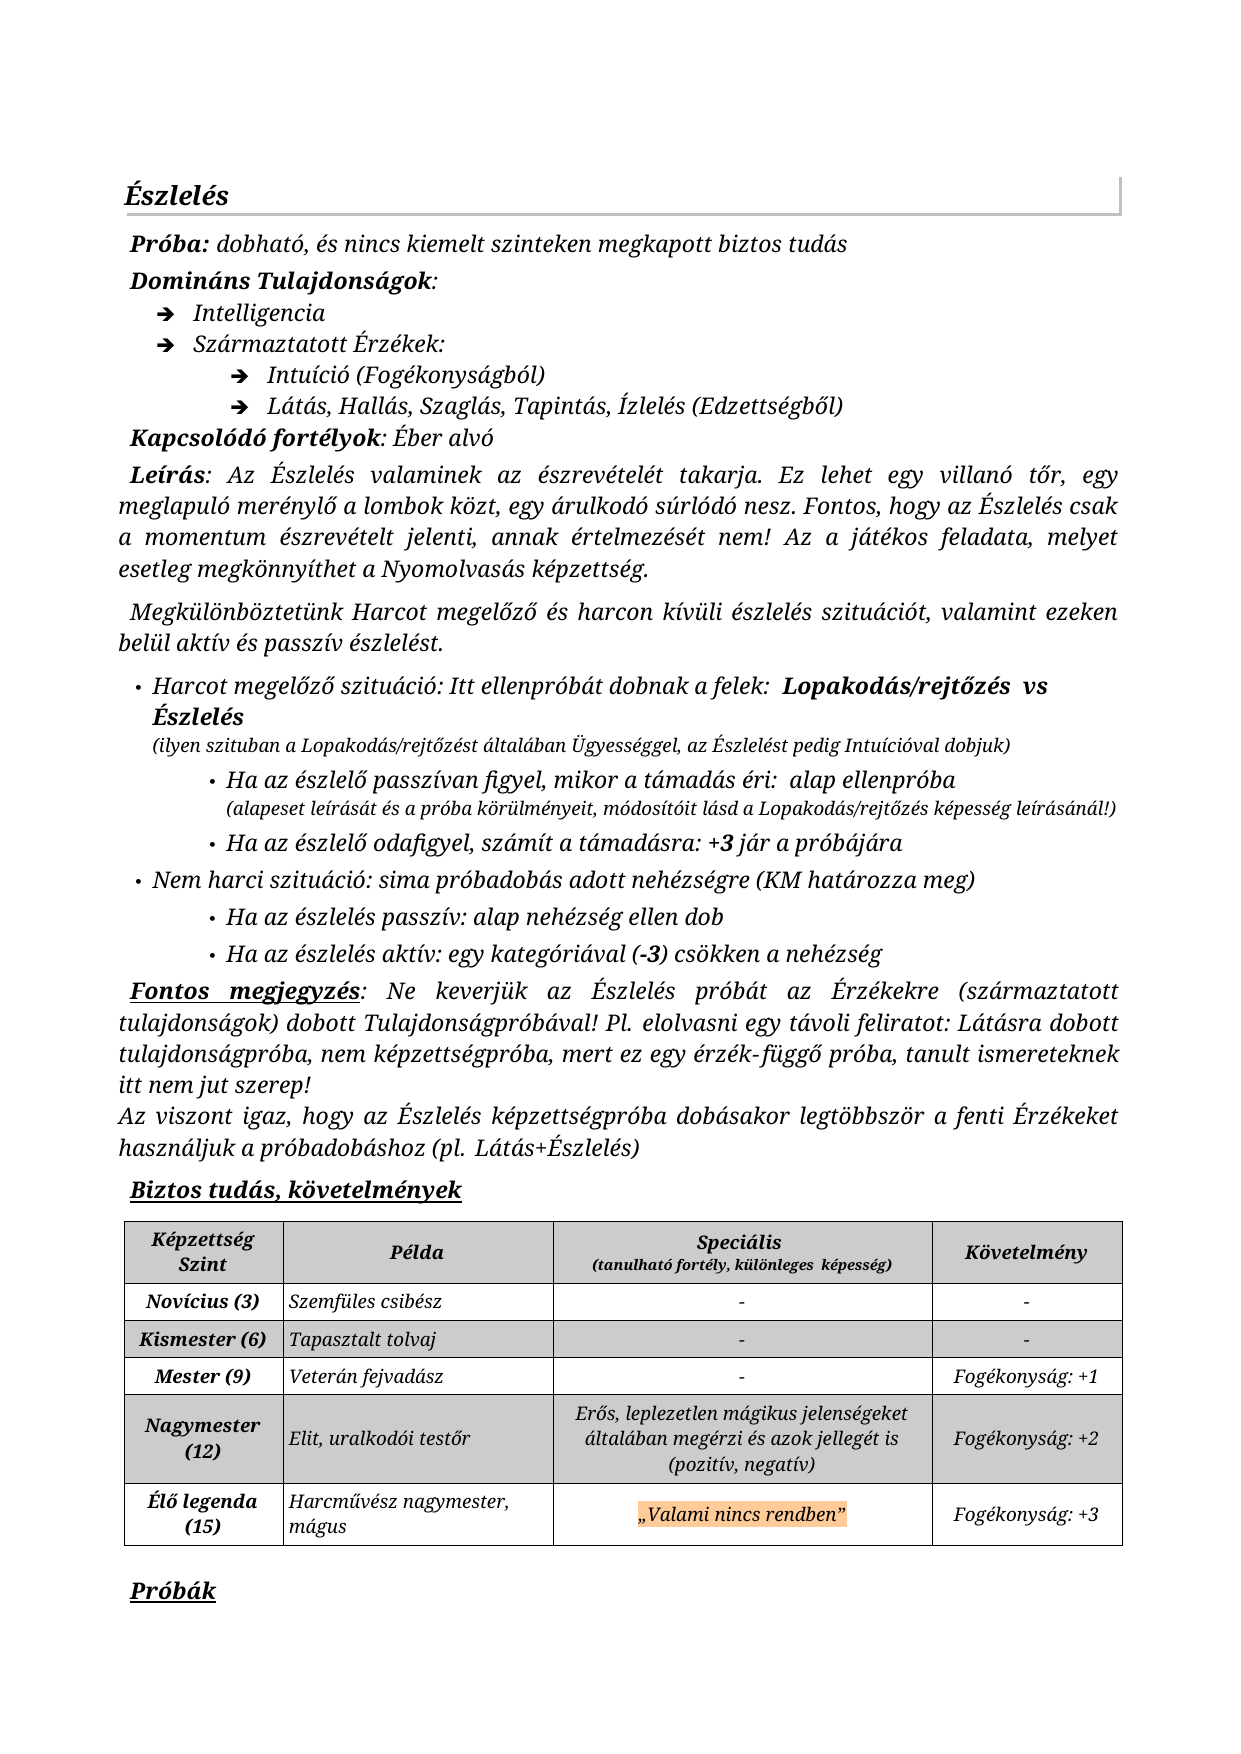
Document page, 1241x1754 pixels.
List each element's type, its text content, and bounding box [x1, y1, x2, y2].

table_cell Mester (9) [125, 1358, 283, 1394]
table_cell Harcművész nagymester, mágus [284, 1484, 553, 1545]
list Származtatott Érzékek: [156, 328, 1122, 359]
list Ha az észlelés aktív: egy kategóriával (-3) csökken a nehézség [209, 938, 1122, 969]
list Intuíció (Fogékonyságból) [229, 359, 1122, 390]
list Ha az észlelő odafigyel, számít a támadásra: +3 jár a próbájára [209, 826, 1122, 858]
table_cell Élő legenda (15) [125, 1484, 283, 1545]
table_cell „Valami nincs rendben” [554, 1484, 932, 1545]
text Biztos tudás, követelmények [118, 1174, 1122, 1206]
table_header Speciális (tanulható fortély, különleges képesség) [554, 1222, 932, 1283]
list Harcot megelőző szituáció: Itt ellenpróbát dobnak a felek: Lopakodás/rejtőzés vs Észlelés (ilyen szituban a Lopakodás/rejtőzést általában Ügyességgel, az Észlelést pedig Intuícióval dobjuk) [135, 670, 1122, 758]
table_cell Tapasztalt tolvaj [284, 1321, 553, 1357]
table_cell - [933, 1321, 1122, 1357]
table_cell - [554, 1284, 932, 1320]
table_cell - [554, 1321, 932, 1357]
list Látás, Hallás, Szaglás, Tapintás, Ízlelés (Edzettségből) [229, 390, 1122, 422]
table_cell Fogékonyság: +1 [933, 1358, 1122, 1394]
table_cell Erős, leplezetlen mágikus jelenségeket általában megérzi és azok jellegét is (pozitív, negatív) [554, 1395, 932, 1483]
table_cell Szemfüles csibész [284, 1284, 553, 1320]
text Próbák [118, 1575, 1122, 1606]
table_cell Kismester (6) [125, 1321, 283, 1357]
table_cell Elit, uralkodói testőr [284, 1395, 553, 1483]
text Az viszont igaz, hogy az Észlelés képzettségpróba dobásakor legtöbbször a fenti Érzékeket használjuk a próbadobáshoz (pl. Látás+Észlelés) [118, 1100, 1122, 1163]
subtitle Észlelés [124, 177, 1119, 213]
text Megkülönböztetünk Harcot megelőző és harcon kívüli észlelés szituációt, valamint ezeken belül aktív és passzív észlelést. [118, 596, 1122, 658]
table_header Példa [284, 1222, 553, 1283]
table_cell - [933, 1284, 1122, 1320]
table_cell - [554, 1358, 932, 1394]
list Intelligencia [156, 297, 1122, 328]
table_header Követelmény [933, 1222, 1122, 1283]
text Fontos megjegyzés: Ne keverjük az Észlelés próbát az Érzékekre (származtatott tulajdonságok) dobott Tulajdonságpróbával! Pl. elolvasni egy távoli feliratot: Látásra dobott tulajdonságpróba, nem képzettségpróba, mert ez egy érzék‑függő próba, tanult ismereteknek itt nem jut szerep! [118, 975, 1122, 1100]
table_cell Novícius (3) [125, 1284, 283, 1320]
list Nem harci szituáció: sima próbadobás adott nehézségre (KM határozza meg) [135, 864, 1122, 895]
table_cell Fogékonyság: +2 [933, 1395, 1122, 1483]
table_cell Veterán fejvadász [284, 1358, 553, 1394]
text Kapcsolódó fortélyok: Éber alvó [118, 422, 1122, 453]
table_cell Fogékonyság: +3 [933, 1484, 1122, 1545]
list Ha az észlelő passzívan figyel, mikor a támadás éri: alap ellenpróba (alapeset leírását és a próba körülményeit, módosítóit lásd a Lopakodás/rejtőzés képesség leírásánál!) [209, 764, 1122, 821]
text Domináns Tulajdonságok: [118, 265, 1122, 297]
text Leírás: Az Észlelés valaminek az észrevételét takarja. Ez lehet egy villanó tőr, egy meglapuló merénylő a lombok közt, egy árulkodó súrlódó nesz. Fontos, hogy az Észlelés csak a momentum észrevételt jelenti, annak értelmezését nem! Az a játékos feladata, melyet esetleg megkönnyíthet a Nyomolvasás képzettség. [118, 459, 1122, 584]
text Próba: dobható, és nincs kiemelt szinteken megkapott biztos tudás [118, 228, 1122, 259]
list Ha az észlelés passzív: alap nehézség ellen dob [209, 901, 1122, 932]
table_cell Nagymester (12) [125, 1395, 283, 1483]
table_header Képzettség Szint [125, 1222, 283, 1283]
